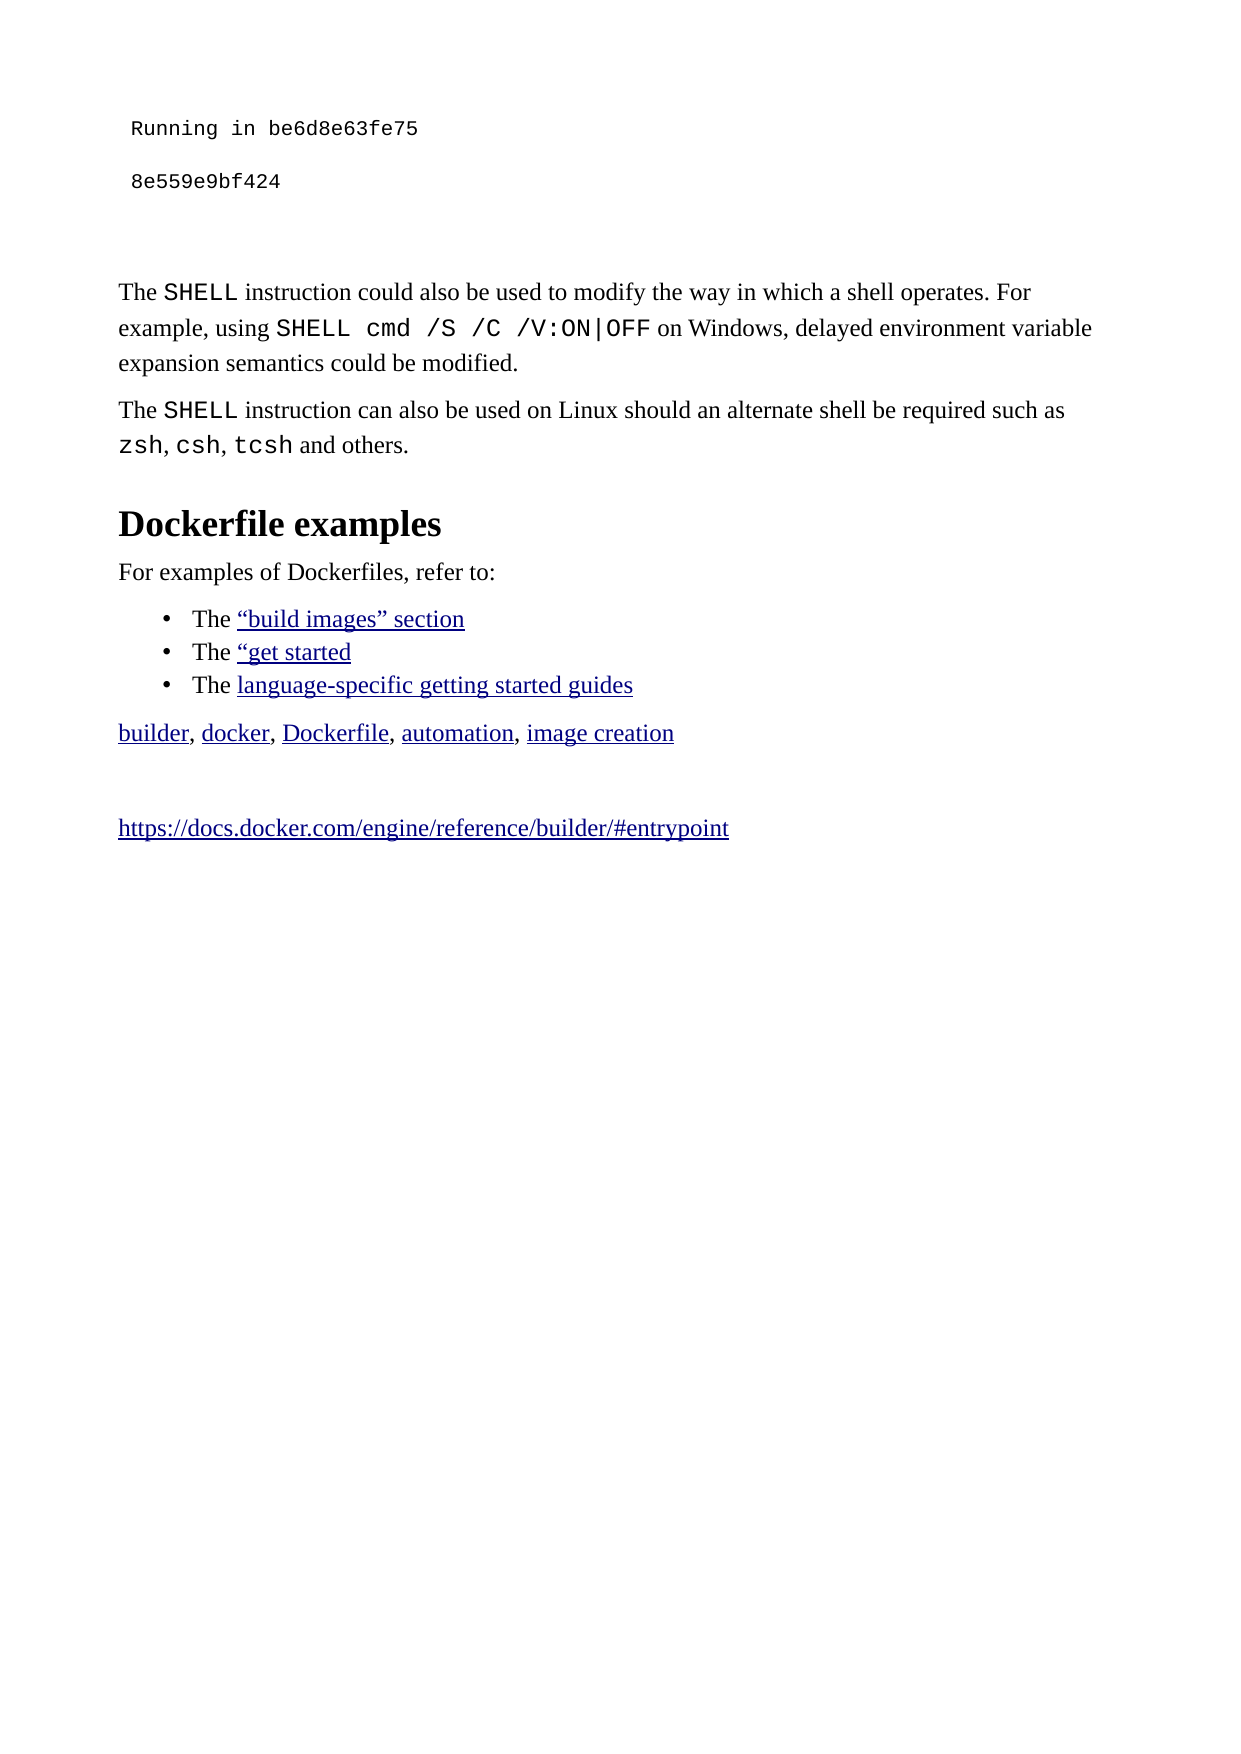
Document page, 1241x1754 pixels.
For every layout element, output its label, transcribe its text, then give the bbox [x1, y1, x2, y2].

text The SHELL instruction can also be used on Linux should an alternate shell be required such as zsh, csh, tcsh and others. [118, 395, 1122, 461]
text Running in be6d8e63fe75 [118, 118, 1122, 142]
text For examples of Dockerfiles, refer to: [118, 557, 1122, 586]
subtitle Dockerfile examples [118, 501, 1122, 544]
text builder, docker, Dockerfile, automation, image creation [118, 718, 1122, 747]
list The “build images” section [162, 604, 1122, 633]
text 8e559e9bf424 [118, 171, 1122, 195]
list The language-specific getting started guides [162, 671, 1122, 699]
text https://docs.docker.com/engine/reference/builder/#entrypoint [118, 813, 1122, 842]
list The “get started [162, 637, 1122, 666]
text The SHELL instruction could also be used to modify the way in which a shell operates. For example, using SHELL cmd /S /C /V:ON|OFF on Windows, delayed environment variable expansion semantics could be modified. [118, 277, 1122, 376]
